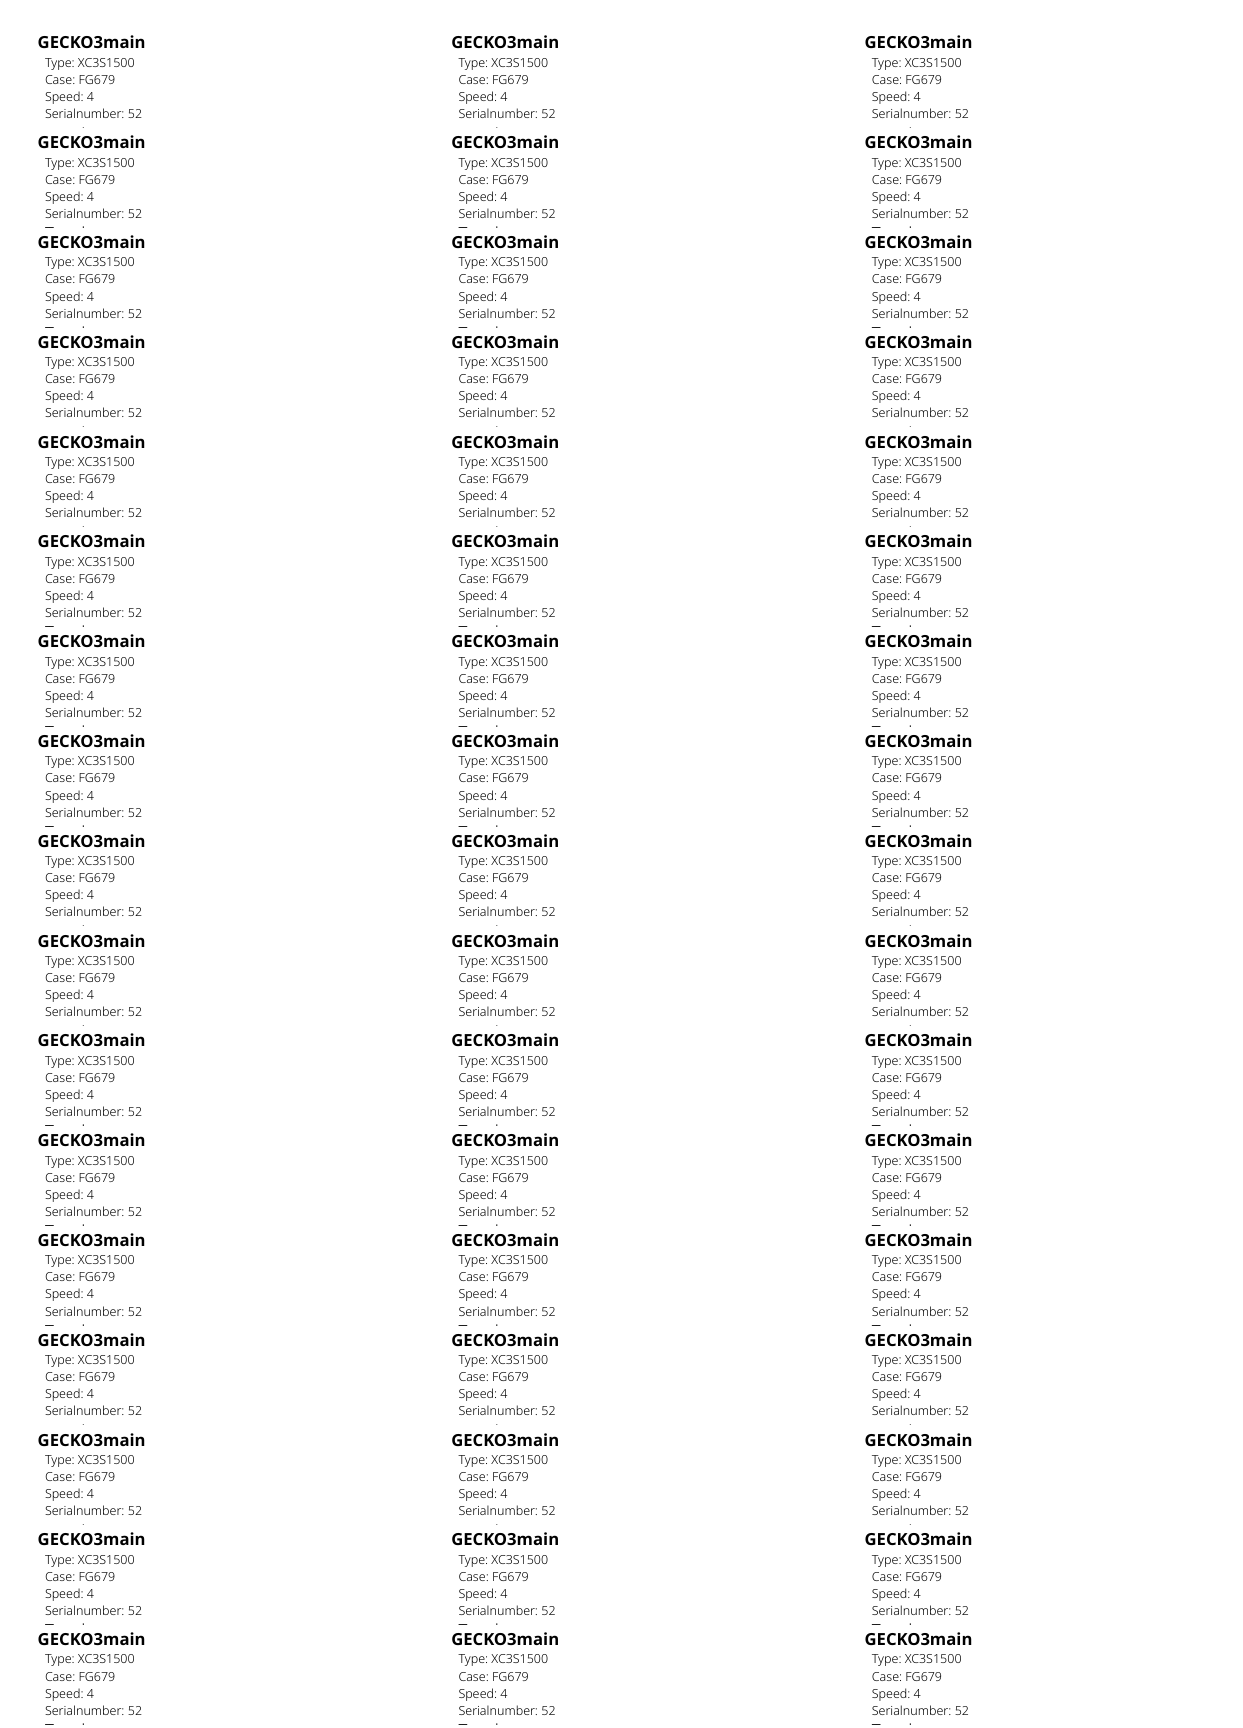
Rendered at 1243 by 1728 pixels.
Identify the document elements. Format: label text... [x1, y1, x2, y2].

text Case: FG679 [872, 1069, 1240, 1086]
text Case: FG679 [458, 1368, 827, 1385]
text Case: FG679 [458, 969, 827, 986]
subtitle GECKO3main [451, 829, 827, 852]
text Case: FG679 [458, 869, 827, 886]
text Serialnumber: 52 [872, 704, 1240, 721]
text Case: FG679 [45, 71, 413, 88]
text Type: XC3S1500 [872, 1551, 1240, 1568]
text Serialnumber: 52 [45, 1103, 413, 1120]
text Testdate: [872, 122, 1240, 128]
text Type: XC3S1500 [872, 453, 1240, 470]
text Type: XC3S1500 [45, 453, 413, 470]
text Speed: 4 [458, 1086, 827, 1103]
subtitle GECKO3main [451, 1029, 827, 1052]
text Type: XC3S1500 [458, 952, 827, 969]
text Testdate: [45, 621, 413, 627]
text Case: FG679 [872, 570, 1240, 587]
text Case: FG679 [45, 370, 413, 387]
text Serialnumber: 52 [872, 1003, 1240, 1020]
subtitle GECKO3main [864, 1528, 1240, 1551]
text Speed: 4 [458, 1485, 827, 1502]
text Case: FG679 [872, 1568, 1240, 1585]
text Serialnumber: 52 [45, 704, 413, 721]
text Case: FG679 [45, 171, 413, 188]
text Type: XC3S1500 [458, 54, 827, 71]
text Case: FG679 [458, 670, 827, 687]
text Testdate: [45, 422, 413, 427]
text Type: XC3S1500 [872, 353, 1240, 370]
text Case: FG679 [45, 1368, 413, 1385]
text Type: XC3S1500 [872, 154, 1240, 171]
text Serialnumber: 52 [458, 205, 827, 222]
text Case: FG679 [45, 769, 413, 787]
text Speed: 4 [458, 587, 827, 604]
text Case: FG679 [458, 570, 827, 587]
subtitle GECKO3main [864, 1229, 1240, 1251]
text Speed: 4 [872, 1585, 1240, 1602]
text Type: XC3S1500 [458, 852, 827, 869]
text Case: FG679 [45, 1668, 413, 1685]
subtitle GECKO3main [37, 430, 413, 453]
subtitle GECKO3main [451, 730, 827, 752]
text Serialnumber: 52 [45, 1502, 413, 1519]
text Type: XC3S1500 [45, 1451, 413, 1468]
text Testdate: [872, 322, 1240, 328]
text Testdate: [45, 122, 413, 128]
subtitle GECKO3main [451, 1328, 827, 1351]
subtitle GECKO3main [37, 1528, 413, 1551]
text Testdate: [458, 1220, 827, 1226]
subtitle GECKO3main [864, 331, 1240, 353]
text Type: XC3S1500 [872, 1351, 1240, 1368]
text Speed: 4 [872, 88, 1240, 105]
text Type: XC3S1500 [872, 653, 1240, 670]
text Serialnumber: 52 [872, 1303, 1240, 1320]
text Type: XC3S1500 [45, 1251, 413, 1268]
text Type: XC3S1500 [45, 752, 413, 769]
text Speed: 4 [872, 886, 1240, 903]
text Testdate: [872, 1020, 1240, 1026]
text Speed: 4 [45, 1585, 413, 1602]
text Type: XC3S1500 [872, 54, 1240, 71]
text Testdate: [872, 721, 1240, 727]
text Case: FG679 [458, 1069, 827, 1086]
text Type: XC3S1500 [458, 1052, 827, 1069]
text Speed: 4 [458, 687, 827, 704]
text Case: FG679 [872, 1268, 1240, 1286]
text Type: XC3S1500 [45, 54, 413, 71]
text Case: FG679 [872, 1468, 1240, 1485]
text Testdate: [45, 1519, 413, 1525]
text Type: XC3S1500 [458, 154, 827, 171]
text Type: XC3S1500 [45, 353, 413, 370]
text Testdate: [45, 1320, 413, 1326]
text Case: FG679 [45, 1568, 413, 1585]
text Testdate: [872, 821, 1240, 827]
text Case: FG679 [872, 470, 1240, 487]
text Speed: 4 [872, 1086, 1240, 1103]
text Speed: 4 [872, 986, 1240, 1003]
text Serialnumber: 52 [872, 205, 1240, 222]
subtitle GECKO3main [37, 630, 413, 653]
text Testdate: [45, 821, 413, 827]
text Serialnumber: 52 [45, 504, 413, 521]
text Speed: 4 [45, 787, 413, 804]
text Testdate: [45, 1120, 413, 1126]
text Testdate: [458, 521, 827, 527]
text Type: XC3S1500 [45, 1152, 413, 1169]
text Serialnumber: 52 [872, 105, 1240, 122]
text Testdate: [45, 1419, 413, 1425]
subtitle GECKO3main [451, 1628, 827, 1651]
subtitle GECKO3main [864, 1129, 1240, 1152]
subtitle GECKO3main [37, 1029, 413, 1052]
subtitle GECKO3main [37, 1328, 413, 1351]
text Speed: 4 [458, 886, 827, 903]
text Type: XC3S1500 [872, 1451, 1240, 1468]
subtitle GECKO3main [451, 530, 827, 553]
text Testdate: [458, 322, 827, 328]
subtitle GECKO3main [37, 929, 413, 952]
text Serialnumber: 52 [458, 1602, 827, 1619]
text Speed: 4 [458, 288, 827, 305]
text Speed: 4 [45, 986, 413, 1003]
subtitle GECKO3main [451, 331, 827, 353]
text Testdate: [458, 821, 827, 827]
text Case: FG679 [872, 171, 1240, 188]
subtitle GECKO3main [37, 730, 413, 752]
text Testdate: [872, 422, 1240, 427]
subtitle GECKO3main [451, 1229, 827, 1251]
text Type: XC3S1500 [45, 653, 413, 670]
text Testdate: [458, 921, 827, 926]
text Case: FG679 [458, 370, 827, 387]
subtitle GECKO3main [864, 1029, 1240, 1052]
text Type: XC3S1500 [45, 154, 413, 171]
text Testdate: [458, 1719, 827, 1725]
subtitle GECKO3main [864, 829, 1240, 852]
text Speed: 4 [458, 88, 827, 105]
text Serialnumber: 52 [872, 1402, 1240, 1419]
text Speed: 4 [458, 487, 827, 504]
subtitle GECKO3main [864, 1328, 1240, 1351]
text Testdate: [872, 1320, 1240, 1326]
text Case: FG679 [458, 71, 827, 88]
subtitle GECKO3main [37, 829, 413, 852]
text Speed: 4 [45, 188, 413, 205]
text Case: FG679 [458, 1268, 827, 1286]
text Type: XC3S1500 [458, 353, 827, 370]
text Speed: 4 [872, 188, 1240, 205]
subtitle GECKO3main [37, 1229, 413, 1251]
text Case: FG679 [45, 470, 413, 487]
text Case: FG679 [45, 1069, 413, 1086]
text Testdate: [872, 1619, 1240, 1625]
text Case: FG679 [45, 570, 413, 587]
text Case: FG679 [872, 670, 1240, 687]
text Case: FG679 [872, 969, 1240, 986]
text Testdate: [872, 222, 1240, 228]
text Type: XC3S1500 [458, 253, 827, 271]
text Speed: 4 [45, 1385, 413, 1402]
text Testdate: [458, 422, 827, 427]
text Speed: 4 [458, 1685, 827, 1702]
text Serialnumber: 52 [458, 504, 827, 521]
text Serialnumber: 52 [872, 504, 1240, 521]
subtitle GECKO3main [864, 730, 1240, 752]
text Testdate: [872, 1120, 1240, 1126]
text Type: XC3S1500 [45, 1052, 413, 1069]
text Speed: 4 [872, 1685, 1240, 1702]
text Serialnumber: 52 [45, 1003, 413, 1020]
subtitle GECKO3main [864, 430, 1240, 453]
text Serialnumber: 52 [872, 804, 1240, 821]
text Serialnumber: 52 [45, 1402, 413, 1419]
text Speed: 4 [458, 1286, 827, 1303]
text Type: XC3S1500 [872, 553, 1240, 570]
text Serialnumber: 52 [458, 1003, 827, 1020]
subtitle GECKO3main [864, 131, 1240, 154]
text Case: FG679 [45, 1268, 413, 1286]
subtitle GECKO3main [451, 1129, 827, 1152]
text Speed: 4 [872, 1485, 1240, 1502]
text Testdate: [458, 1020, 827, 1026]
text Serialnumber: 52 [45, 1303, 413, 1320]
text Speed: 4 [458, 986, 827, 1003]
text Type: XC3S1500 [45, 852, 413, 869]
text Type: XC3S1500 [45, 1551, 413, 1568]
text Case: FG679 [45, 969, 413, 986]
text Speed: 4 [458, 1186, 827, 1203]
text Testdate: [872, 1220, 1240, 1226]
text Speed: 4 [45, 1186, 413, 1203]
subtitle GECKO3main [37, 331, 413, 353]
subtitle GECKO3main [37, 131, 413, 154]
subtitle GECKO3main [864, 31, 1240, 54]
text Testdate: [45, 322, 413, 328]
text Type: XC3S1500 [872, 852, 1240, 869]
text Speed: 4 [872, 387, 1240, 404]
text Testdate: [45, 1619, 413, 1625]
subtitle GECKO3main [864, 1628, 1240, 1651]
text Case: FG679 [458, 470, 827, 487]
text Type: XC3S1500 [45, 1351, 413, 1368]
text Testdate: [458, 1619, 827, 1625]
text Case: FG679 [458, 171, 827, 188]
subtitle GECKO3main [37, 1129, 413, 1152]
text Testdate: [45, 1220, 413, 1226]
subtitle GECKO3main [37, 530, 413, 553]
subtitle GECKO3main [451, 31, 827, 54]
text Speed: 4 [45, 288, 413, 305]
text Serialnumber: 52 [872, 1103, 1240, 1120]
text Type: XC3S1500 [45, 253, 413, 271]
text Serialnumber: 52 [45, 604, 413, 621]
text Type: XC3S1500 [872, 1052, 1240, 1069]
text Serialnumber: 52 [458, 1203, 827, 1220]
text Serialnumber: 52 [872, 1602, 1240, 1619]
text Testdate: [45, 1719, 413, 1725]
text Type: XC3S1500 [458, 1551, 827, 1568]
text Serialnumber: 52 [458, 704, 827, 721]
text Serialnumber: 52 [45, 205, 413, 222]
text Type: XC3S1500 [45, 952, 413, 969]
subtitle GECKO3main [37, 1628, 413, 1651]
text Serialnumber: 52 [458, 1502, 827, 1519]
subtitle GECKO3main [864, 1428, 1240, 1451]
text Case: FG679 [458, 271, 827, 288]
text Serialnumber: 52 [45, 404, 413, 422]
text Testdate: [458, 1419, 827, 1425]
text Case: FG679 [458, 1668, 827, 1685]
text Serialnumber: 52 [458, 804, 827, 821]
text Speed: 4 [45, 88, 413, 105]
text Speed: 4 [872, 1286, 1240, 1303]
text Testdate: [45, 222, 413, 228]
text Speed: 4 [458, 1385, 827, 1402]
text Testdate: [45, 721, 413, 727]
text Type: XC3S1500 [872, 253, 1240, 271]
text Type: XC3S1500 [872, 1651, 1240, 1668]
text Testdate: [45, 1020, 413, 1026]
text Type: XC3S1500 [458, 752, 827, 769]
text Case: FG679 [872, 71, 1240, 88]
text Type: XC3S1500 [458, 1451, 827, 1468]
text Case: FG679 [458, 1468, 827, 1485]
text Type: XC3S1500 [45, 553, 413, 570]
text Serialnumber: 52 [458, 1303, 827, 1320]
text Speed: 4 [45, 587, 413, 604]
subtitle GECKO3main [37, 31, 413, 54]
subtitle GECKO3main [451, 131, 827, 154]
text Serialnumber: 52 [458, 1402, 827, 1419]
text Serialnumber: 52 [458, 305, 827, 322]
text Testdate: [872, 921, 1240, 926]
text Speed: 4 [872, 1385, 1240, 1402]
text Speed: 4 [45, 487, 413, 504]
text Serialnumber: 52 [872, 903, 1240, 921]
text Serialnumber: 52 [872, 404, 1240, 422]
text Case: FG679 [872, 1368, 1240, 1385]
text Testdate: [45, 521, 413, 527]
text Testdate: [458, 122, 827, 128]
text Case: FG679 [45, 670, 413, 687]
text Testdate: [45, 921, 413, 926]
text Case: FG679 [872, 1668, 1240, 1685]
text Speed: 4 [45, 387, 413, 404]
text Speed: 4 [458, 787, 827, 804]
text Type: XC3S1500 [872, 1251, 1240, 1268]
text Speed: 4 [45, 1685, 413, 1702]
text Type: XC3S1500 [872, 1152, 1240, 1169]
text Speed: 4 [45, 1485, 413, 1502]
subtitle GECKO3main [864, 929, 1240, 952]
text Testdate: [872, 1419, 1240, 1425]
text Case: FG679 [45, 869, 413, 886]
subtitle GECKO3main [451, 430, 827, 453]
subtitle GECKO3main [451, 1528, 827, 1551]
text Serialnumber: 52 [458, 404, 827, 422]
text Serialnumber: 52 [45, 105, 413, 122]
subtitle GECKO3main [864, 530, 1240, 553]
text Serialnumber: 52 [458, 604, 827, 621]
text Case: FG679 [45, 1468, 413, 1485]
text Testdate: [458, 1320, 827, 1326]
text Speed: 4 [45, 1286, 413, 1303]
text Type: XC3S1500 [45, 1651, 413, 1668]
text Speed: 4 [45, 886, 413, 903]
text Type: XC3S1500 [872, 952, 1240, 969]
text Case: FG679 [872, 769, 1240, 787]
subtitle GECKO3main [864, 231, 1240, 253]
subtitle GECKO3main [451, 231, 827, 253]
text Case: FG679 [45, 271, 413, 288]
text Serialnumber: 52 [872, 305, 1240, 322]
text Testdate: [458, 1120, 827, 1126]
subtitle GECKO3main [37, 1428, 413, 1451]
text Speed: 4 [872, 687, 1240, 704]
text Speed: 4 [458, 1585, 827, 1602]
text Case: FG679 [458, 1568, 827, 1585]
text Speed: 4 [458, 188, 827, 205]
text Speed: 4 [872, 787, 1240, 804]
text Testdate: [458, 721, 827, 727]
text Speed: 4 [45, 687, 413, 704]
text Case: FG679 [458, 769, 827, 787]
text Serialnumber: 52 [458, 1103, 827, 1120]
text Case: FG679 [872, 1169, 1240, 1186]
text Testdate: [458, 1519, 827, 1525]
subtitle GECKO3main [451, 1428, 827, 1451]
text Type: XC3S1500 [458, 1251, 827, 1268]
text Serialnumber: 52 [45, 305, 413, 322]
text Speed: 4 [45, 1086, 413, 1103]
text Speed: 4 [872, 288, 1240, 305]
text Case: FG679 [45, 1169, 413, 1186]
text Type: XC3S1500 [458, 653, 827, 670]
subtitle GECKO3main [37, 231, 413, 253]
text Speed: 4 [458, 387, 827, 404]
text Case: FG679 [872, 869, 1240, 886]
text Speed: 4 [872, 1186, 1240, 1203]
text Serialnumber: 52 [45, 903, 413, 921]
text Testdate: [872, 621, 1240, 627]
text Type: XC3S1500 [872, 752, 1240, 769]
text Testdate: [872, 521, 1240, 527]
text Testdate: [872, 1719, 1240, 1725]
text Case: FG679 [458, 1169, 827, 1186]
text Testdate: [872, 1519, 1240, 1525]
text Serialnumber: 52 [45, 804, 413, 821]
text Type: XC3S1500 [458, 1351, 827, 1368]
text Speed: 4 [872, 587, 1240, 604]
text Case: FG679 [872, 370, 1240, 387]
text Serialnumber: 52 [45, 1203, 413, 1220]
text Type: XC3S1500 [458, 553, 827, 570]
text Serialnumber: 52 [45, 1702, 413, 1719]
text Serialnumber: 52 [458, 1702, 827, 1719]
text Testdate: [458, 621, 827, 627]
text Serialnumber: 52 [872, 1502, 1240, 1519]
subtitle GECKO3main [451, 630, 827, 653]
text Speed: 4 [872, 487, 1240, 504]
text Type: XC3S1500 [458, 453, 827, 470]
text Testdate: [458, 222, 827, 228]
text Serialnumber: 52 [458, 903, 827, 921]
text Serialnumber: 52 [872, 604, 1240, 621]
text Serialnumber: 52 [458, 105, 827, 122]
text Serialnumber: 52 [45, 1602, 413, 1619]
text Serialnumber: 52 [872, 1203, 1240, 1220]
text Type: XC3S1500 [458, 1152, 827, 1169]
text Serialnumber: 52 [872, 1702, 1240, 1719]
subtitle GECKO3main [451, 929, 827, 952]
subtitle GECKO3main [864, 630, 1240, 653]
text Case: FG679 [872, 271, 1240, 288]
text Type: XC3S1500 [458, 1651, 827, 1668]
